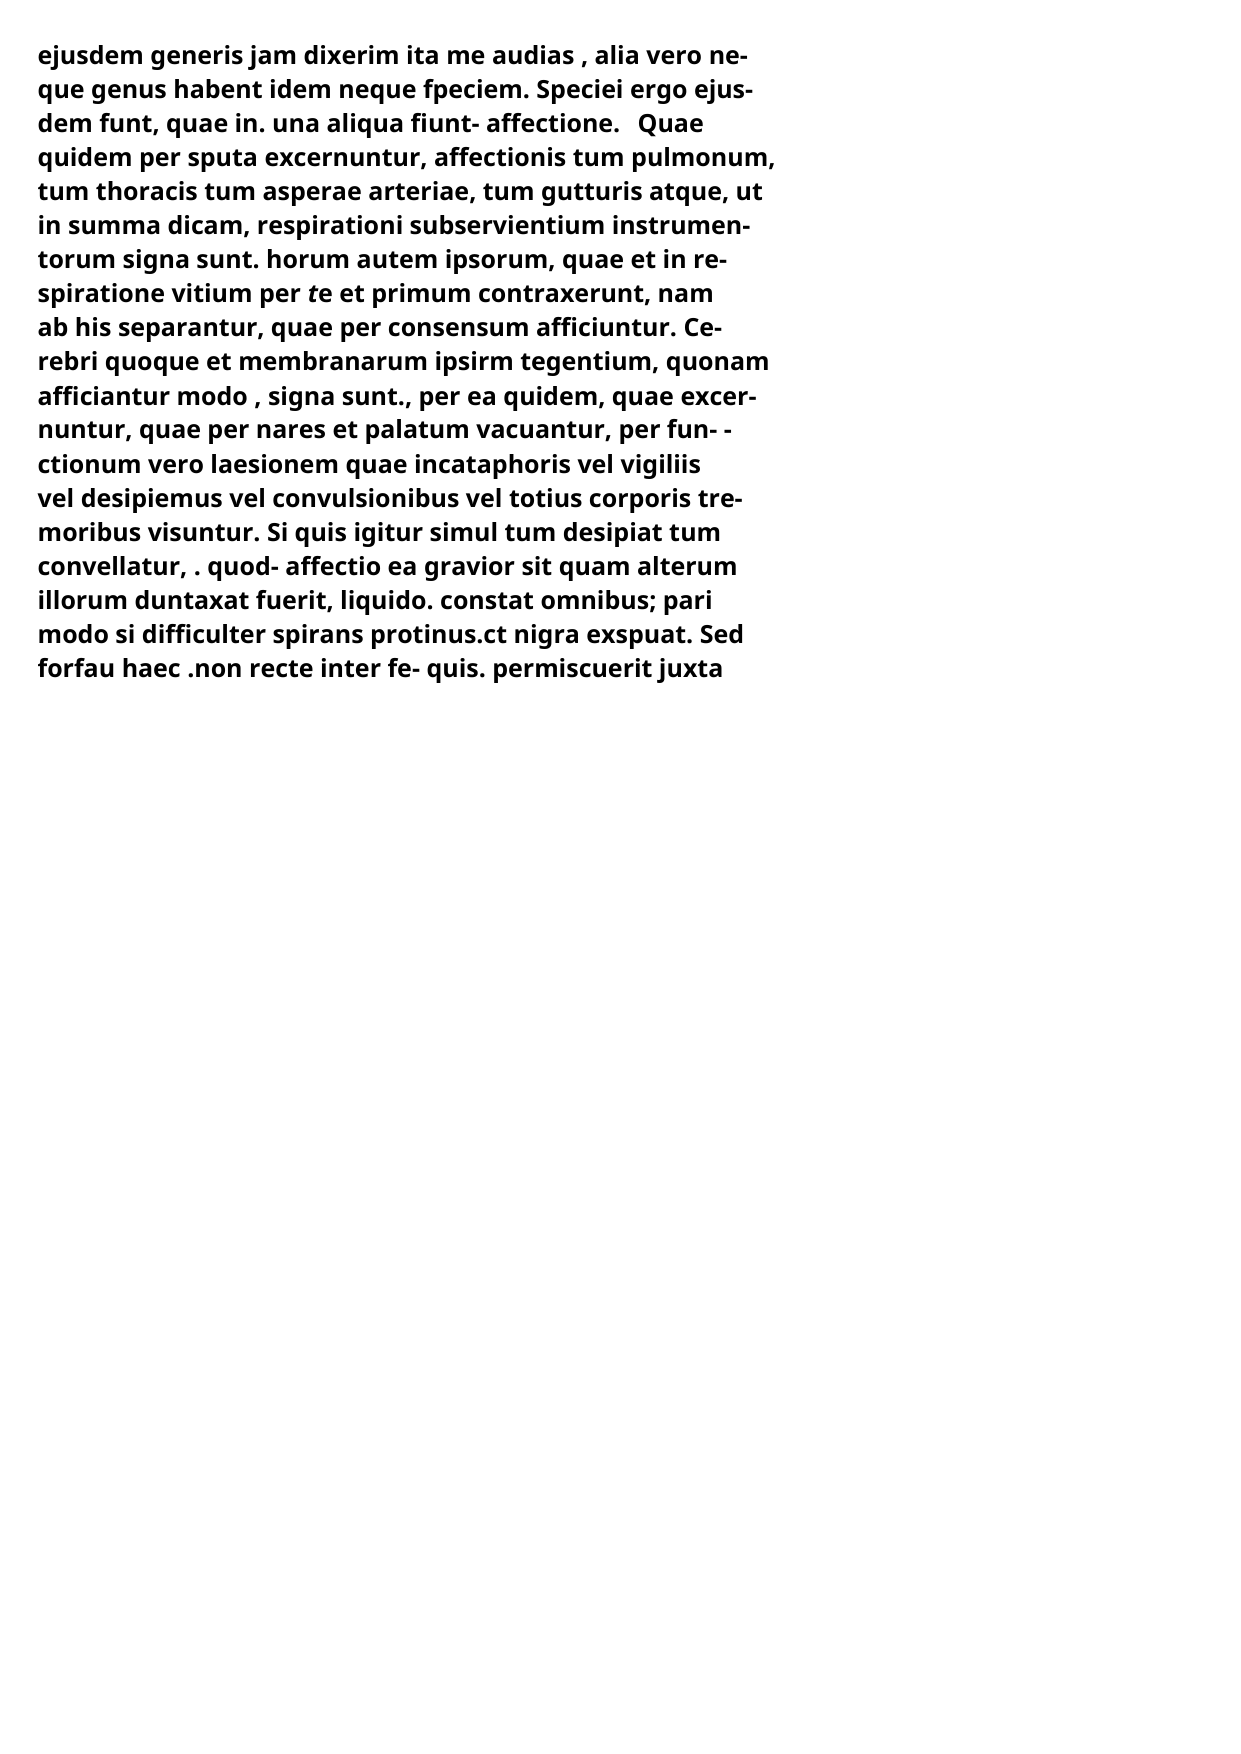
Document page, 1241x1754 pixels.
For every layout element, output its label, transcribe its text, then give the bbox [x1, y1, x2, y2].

text ejusdem generis jam dixerim ita me audias , alia vero ne- que genus habent idem neque fpeciem. Speciei ergo ejus- dem funt, quae in. una aliqua fiunt- affectione. Quae [37, 37, 1203, 140]
text quidem per sputa excernuntur, affectionis tum pulmonum, tum thoracis tum asperae arteriae, tum gutturis atque, ut in summa dicam, respirationi subservientium instrumen- torum signa sunt. horum autem ipsorum, quae et in re- spiratione vitium per te et primum contraxerunt, nam ab his separantur, quae per consensum afficiuntur. Ce- rebri quoque et membranarum ipsirm tegentium, quonam afficiantur modo , signa sunt., per ea quidem, quae excer- nuntur, quae per nares et palatum vacuantur, per fun- - ctionum vero laesionem quae incataphoris vel vigiliis vel desipiemus vel convulsionibus vel totius corporis tre- moribus visuntur. Si quis igitur simul tum desipiat tum convellatur, . quod- affectio ea gravior sit quam alterum illorum duntaxat fuerit, liquido. constat omnibus; pari modo si difficulter spirans protinus.ct nigra exspuat. Sed forfau haec .non recte inter fe- quis. permiscuerit juxta [37, 140, 1203, 685]
